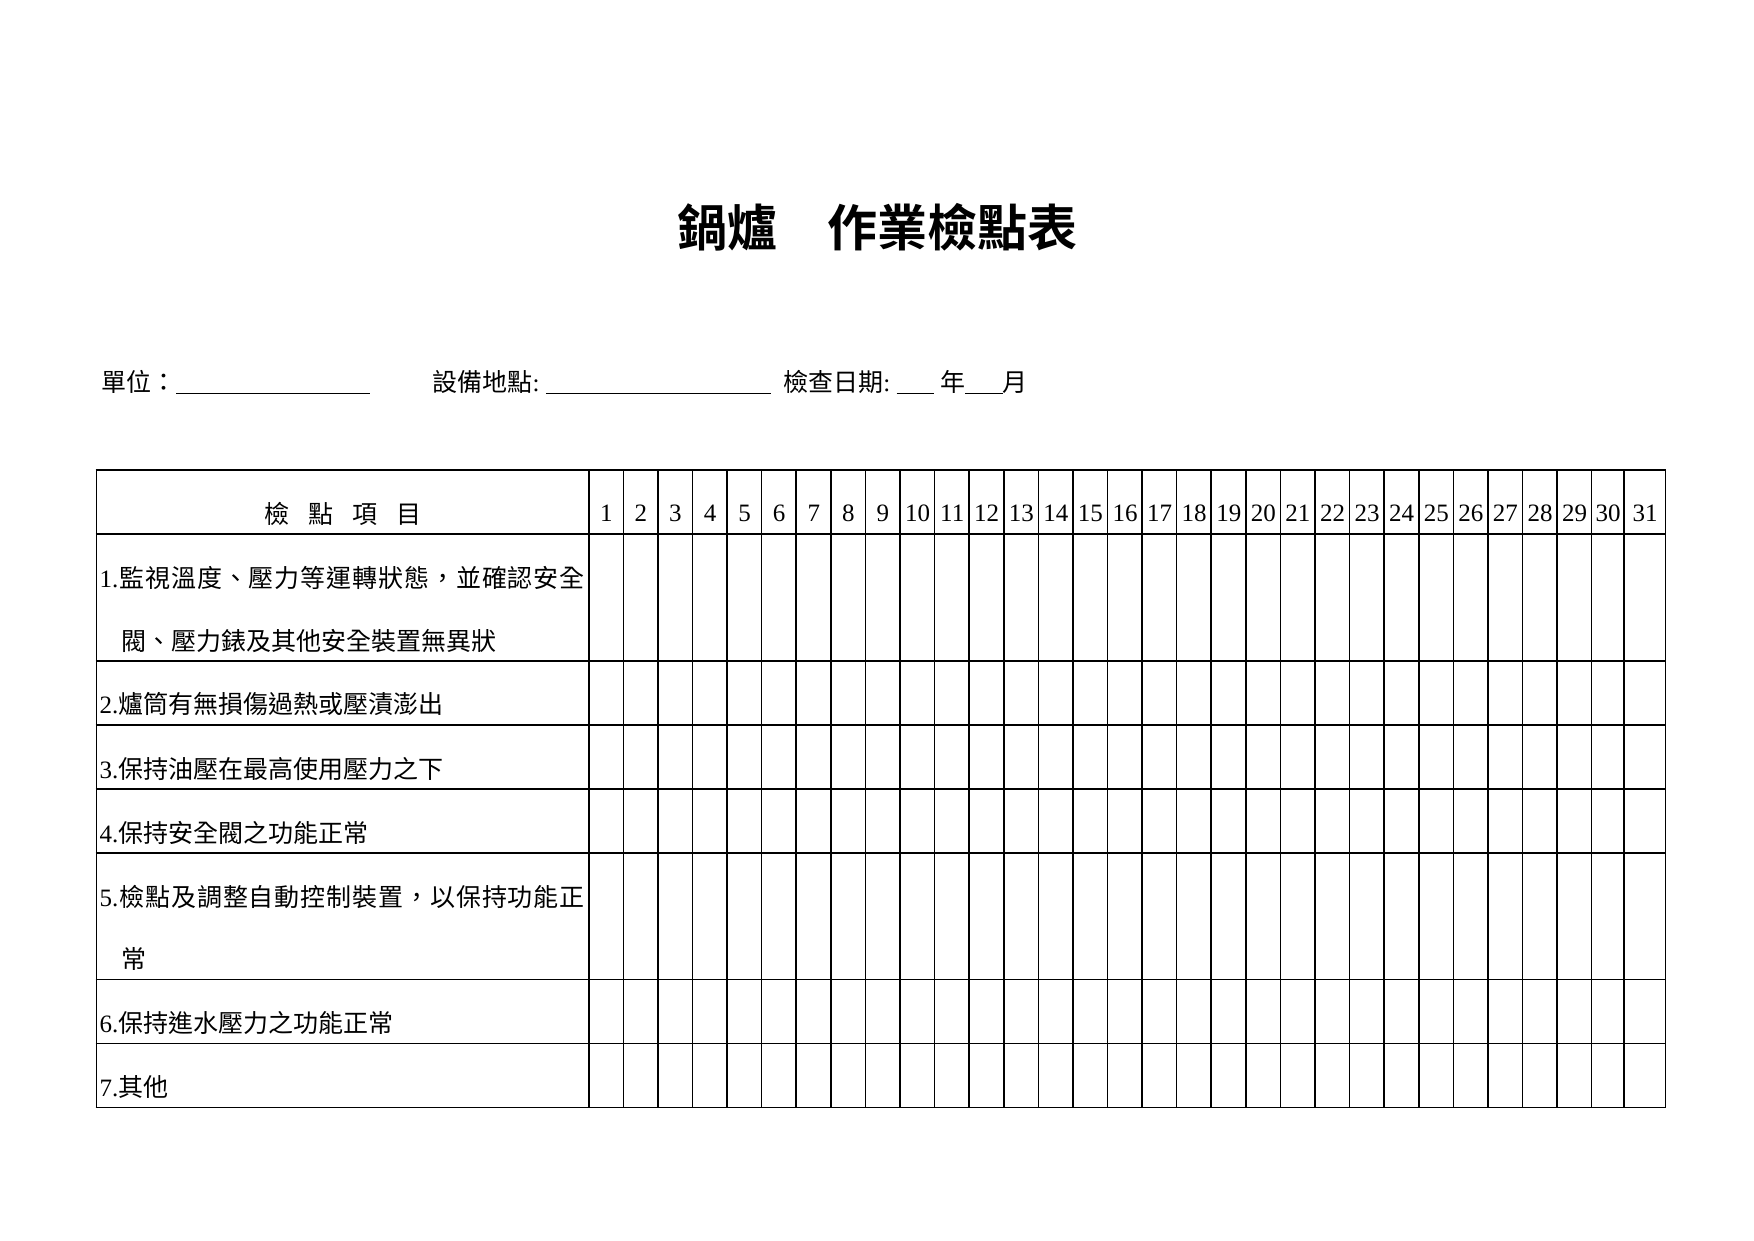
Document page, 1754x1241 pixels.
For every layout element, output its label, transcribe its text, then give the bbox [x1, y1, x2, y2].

table_cell [1005, 662, 1038, 724]
table_cell [901, 980, 934, 1043]
table_header 21 [1281, 471, 1314, 533]
table_cell [1523, 726, 1556, 788]
table_cell [1420, 662, 1453, 724]
table_cell [797, 980, 830, 1043]
table_cell [1074, 854, 1107, 979]
table_cell [1385, 790, 1418, 852]
table_cell [832, 1044, 865, 1107]
table_header 30 [1592, 471, 1623, 533]
table_cell [1625, 726, 1665, 788]
table_cell [1454, 980, 1487, 1043]
table_cell 5.檢點及調整自動控制裝置，以保持功能正常 [97, 854, 588, 979]
table_header 23 [1350, 471, 1383, 533]
table_cell [624, 1044, 657, 1107]
table_cell [1316, 726, 1349, 788]
table_header 3 [659, 471, 692, 533]
table_header 14 [1039, 471, 1072, 533]
table_cell [1005, 980, 1038, 1043]
table_cell [970, 980, 1003, 1043]
table_header 8 [832, 471, 865, 533]
table_cell [1558, 1044, 1591, 1107]
table_cell [1385, 662, 1418, 724]
table_cell [1247, 854, 1280, 979]
table_cell [797, 854, 830, 979]
table_cell [728, 662, 761, 724]
table_cell [1074, 535, 1107, 660]
table_header 13 [1005, 471, 1038, 533]
table_cell [1592, 790, 1623, 852]
table_header 6 [762, 471, 795, 533]
table_cell [1350, 854, 1383, 979]
table_cell [1039, 790, 1072, 852]
table_cell [1454, 854, 1487, 979]
table_cell [1247, 535, 1280, 660]
table_cell [866, 980, 899, 1043]
table_cell [1592, 854, 1623, 979]
table_header 10 [901, 471, 934, 533]
table_cell [1350, 790, 1383, 852]
table_cell [624, 662, 657, 724]
table_cell [1108, 662, 1141, 724]
table_cell [1143, 790, 1176, 852]
text 單位： 設備地點: 檢查日期: 年 月 [89, 339, 1665, 401]
table_cell [1489, 790, 1522, 852]
table_cell [832, 980, 865, 1043]
table_cell [728, 854, 761, 979]
table_header 2 [624, 471, 657, 533]
table_cell [1489, 662, 1522, 724]
table_cell [901, 790, 934, 852]
table_cell [624, 854, 657, 979]
table_header 17 [1143, 471, 1176, 533]
table_cell [970, 535, 1003, 660]
table_cell [1316, 980, 1349, 1043]
table_cell [901, 726, 934, 788]
table_cell [1212, 854, 1245, 979]
table_cell [1074, 662, 1107, 724]
table_cell 2.爐筒有無損傷過熱或壓漬澎出 [97, 662, 588, 724]
table_cell [1143, 1044, 1176, 1107]
table_cell [693, 535, 726, 660]
table_cell [1247, 726, 1280, 788]
table_cell [1177, 535, 1210, 660]
table_cell [1108, 535, 1141, 660]
table_cell [1625, 1044, 1665, 1107]
table_cell [1350, 726, 1383, 788]
table_cell [1039, 726, 1072, 788]
table_cell [1385, 854, 1418, 979]
table_cell [832, 726, 865, 788]
table_cell [659, 790, 692, 852]
table_cell [1489, 1044, 1522, 1107]
table_cell [1420, 854, 1453, 979]
table_cell [1625, 980, 1665, 1043]
table_cell [1625, 790, 1665, 852]
table_cell [659, 726, 692, 788]
table_header 29 [1558, 471, 1591, 533]
table_cell [832, 854, 865, 979]
table_cell [1420, 980, 1453, 1043]
table_cell [1143, 980, 1176, 1043]
table_cell [1074, 1044, 1107, 1107]
table_header 28 [1523, 471, 1556, 533]
table_cell [1108, 854, 1141, 979]
table_header 31 [1625, 471, 1665, 533]
table_header 5 [728, 471, 761, 533]
table_cell [1523, 790, 1556, 852]
table_cell [1005, 854, 1038, 979]
table_cell [797, 790, 830, 852]
table_header 1 [590, 471, 623, 533]
table_cell [1316, 1044, 1349, 1107]
table_cell [1108, 790, 1141, 852]
table_cell [1558, 854, 1591, 979]
table_header 22 [1316, 471, 1349, 533]
table_cell [1558, 662, 1591, 724]
table_cell [1558, 535, 1591, 660]
table_cell [1281, 535, 1314, 660]
table_cell [866, 854, 899, 979]
table_cell [1592, 726, 1623, 788]
table_cell [970, 854, 1003, 979]
table_cell [659, 1044, 692, 1107]
table_cell [1074, 980, 1107, 1043]
table_cell [1177, 790, 1210, 852]
table_header 26 [1454, 471, 1487, 533]
table_cell [935, 980, 968, 1043]
table_cell [1523, 662, 1556, 724]
table_cell [1247, 662, 1280, 724]
table_cell [832, 662, 865, 724]
table_cell [762, 980, 795, 1043]
table_cell [797, 726, 830, 788]
table_cell [935, 1044, 968, 1107]
table_cell 6.保持進水壓力之功能正常 [97, 980, 588, 1043]
table_cell [762, 1044, 795, 1107]
table_cell [1350, 980, 1383, 1043]
table_cell [1212, 662, 1245, 724]
table_cell [1212, 980, 1245, 1043]
table_cell [1316, 662, 1349, 724]
table_cell [1385, 726, 1418, 788]
table_cell [1316, 535, 1349, 660]
table_cell [693, 854, 726, 979]
table_cell [1420, 1044, 1453, 1107]
table_cell [1247, 980, 1280, 1043]
table_cell [866, 662, 899, 724]
table_header 檢 點 項 目 [97, 471, 588, 533]
table_cell [1177, 854, 1210, 979]
table_cell [1350, 535, 1383, 660]
table_header 7 [797, 471, 830, 533]
table_cell [1143, 535, 1176, 660]
table_header 27 [1489, 471, 1522, 533]
table_cell [1212, 790, 1245, 852]
table_cell [935, 535, 968, 660]
table_cell [1489, 535, 1522, 660]
table_cell [728, 790, 761, 852]
table_cell [659, 854, 692, 979]
table_cell [1523, 1044, 1556, 1107]
table_cell [590, 854, 623, 979]
table_cell [970, 662, 1003, 724]
table_cell [624, 535, 657, 660]
table_cell [659, 662, 692, 724]
table_cell [1454, 662, 1487, 724]
table_cell [1350, 662, 1383, 724]
table_header 24 [1385, 471, 1418, 533]
table_cell [728, 1044, 761, 1107]
table_cell [1350, 1044, 1383, 1107]
table_cell [590, 790, 623, 852]
table_cell [1212, 535, 1245, 660]
table_cell [762, 854, 795, 979]
table_cell [659, 980, 692, 1043]
table_cell [1558, 980, 1591, 1043]
table_cell [1420, 535, 1453, 660]
table_cell [590, 980, 623, 1043]
table_cell [1592, 980, 1623, 1043]
table_cell [1385, 980, 1418, 1043]
table_header 12 [970, 471, 1003, 533]
table_cell [1281, 662, 1314, 724]
table_cell [1385, 535, 1418, 660]
table_cell [590, 662, 623, 724]
table_cell [1454, 1044, 1487, 1107]
table_cell [866, 535, 899, 660]
table_cell [935, 662, 968, 724]
table_cell [1454, 726, 1487, 788]
table_cell [797, 662, 830, 724]
table_cell [1523, 535, 1556, 660]
table_cell [1454, 535, 1487, 660]
table_cell [693, 1044, 726, 1107]
table_cell [693, 662, 726, 724]
table_cell [1281, 854, 1314, 979]
table_cell [1281, 726, 1314, 788]
table_cell [1177, 726, 1210, 788]
table_cell 3.保持油壓在最高使用壓力之下 [97, 726, 588, 788]
table_cell [693, 726, 726, 788]
table_cell [1316, 790, 1349, 852]
table_cell [762, 726, 795, 788]
table_cell [1212, 726, 1245, 788]
table_cell [832, 790, 865, 852]
table_cell [1247, 1044, 1280, 1107]
table_cell [1177, 1044, 1210, 1107]
table_cell [1625, 854, 1665, 979]
table_cell [728, 726, 761, 788]
table_cell [797, 1044, 830, 1107]
table_cell [762, 790, 795, 852]
table_cell [1592, 662, 1623, 724]
table_cell [1212, 1044, 1245, 1107]
table_header 16 [1108, 471, 1141, 533]
table_cell [1558, 726, 1591, 788]
table_header 9 [866, 471, 899, 533]
table_cell [1247, 790, 1280, 852]
table_cell [1005, 726, 1038, 788]
table_cell [590, 1044, 623, 1107]
table_cell [1177, 980, 1210, 1043]
table_cell [1039, 980, 1072, 1043]
table_cell [693, 790, 726, 852]
table_cell [693, 980, 726, 1043]
table_cell [1108, 1044, 1141, 1107]
table_cell [1074, 726, 1107, 788]
table_cell [1039, 854, 1072, 979]
table_cell [1523, 980, 1556, 1043]
table_cell [1039, 662, 1072, 724]
table_header 25 [1420, 471, 1453, 533]
table_cell [901, 1044, 934, 1107]
table_cell [1005, 790, 1038, 852]
table_cell [1420, 726, 1453, 788]
table_header 11 [935, 471, 968, 533]
table_cell [866, 1044, 899, 1107]
table_cell [901, 662, 934, 724]
table_cell [866, 726, 899, 788]
table_cell [797, 535, 830, 660]
table_cell 7.其他 [97, 1044, 588, 1107]
table_cell [866, 790, 899, 852]
table_header 20 [1247, 471, 1280, 533]
table_cell [935, 854, 968, 979]
table_cell [901, 854, 934, 979]
table_cell [1143, 854, 1176, 979]
table_cell [1108, 726, 1141, 788]
table_cell [762, 662, 795, 724]
table_header 15 [1074, 471, 1107, 533]
table_cell [624, 980, 657, 1043]
table_cell [1625, 535, 1665, 660]
table_cell 1.監視溫度、壓力等運轉狀態，並確認安全閥、壓力錶及其他安全裝置無異狀 [97, 535, 588, 660]
table_cell [1281, 790, 1314, 852]
table_cell [1039, 1044, 1072, 1107]
table_cell [1489, 726, 1522, 788]
text 鍋爐 作業檢點表 [89, 151, 1665, 276]
table_cell [1005, 1044, 1038, 1107]
table_cell [1039, 535, 1072, 660]
table_cell [624, 790, 657, 852]
table_cell [624, 726, 657, 788]
table_cell [1385, 1044, 1418, 1107]
table_cell [1177, 662, 1210, 724]
table_header 18 [1177, 471, 1210, 533]
table_cell [970, 726, 1003, 788]
table_cell [1420, 790, 1453, 852]
table_cell [1281, 980, 1314, 1043]
table_cell [1625, 662, 1665, 724]
table_cell [970, 790, 1003, 852]
table_cell [1281, 1044, 1314, 1107]
table_cell [659, 535, 692, 660]
table_cell [970, 1044, 1003, 1107]
table_cell [762, 535, 795, 660]
table_cell [1489, 854, 1522, 979]
table_cell [1454, 790, 1487, 852]
table_header 4 [693, 471, 726, 533]
table_cell 4.保持安全閥之功能正常 [97, 790, 588, 852]
table_header 19 [1212, 471, 1245, 533]
table_cell [1523, 854, 1556, 979]
table_cell [1558, 790, 1591, 852]
table_cell [935, 790, 968, 852]
table_cell [590, 535, 623, 660]
table_cell [901, 535, 934, 660]
table_cell [590, 726, 623, 788]
table_cell [1592, 535, 1623, 660]
table_cell [1074, 790, 1107, 852]
table_cell [728, 980, 761, 1043]
table_cell [1143, 662, 1176, 724]
table_cell [935, 726, 968, 788]
table_cell [1143, 726, 1176, 788]
table_cell [1592, 1044, 1623, 1107]
table_cell [728, 535, 761, 660]
table_cell [832, 535, 865, 660]
table_cell [1108, 980, 1141, 1043]
table_cell [1316, 854, 1349, 979]
table_cell [1489, 980, 1522, 1043]
table_cell [1005, 535, 1038, 660]
